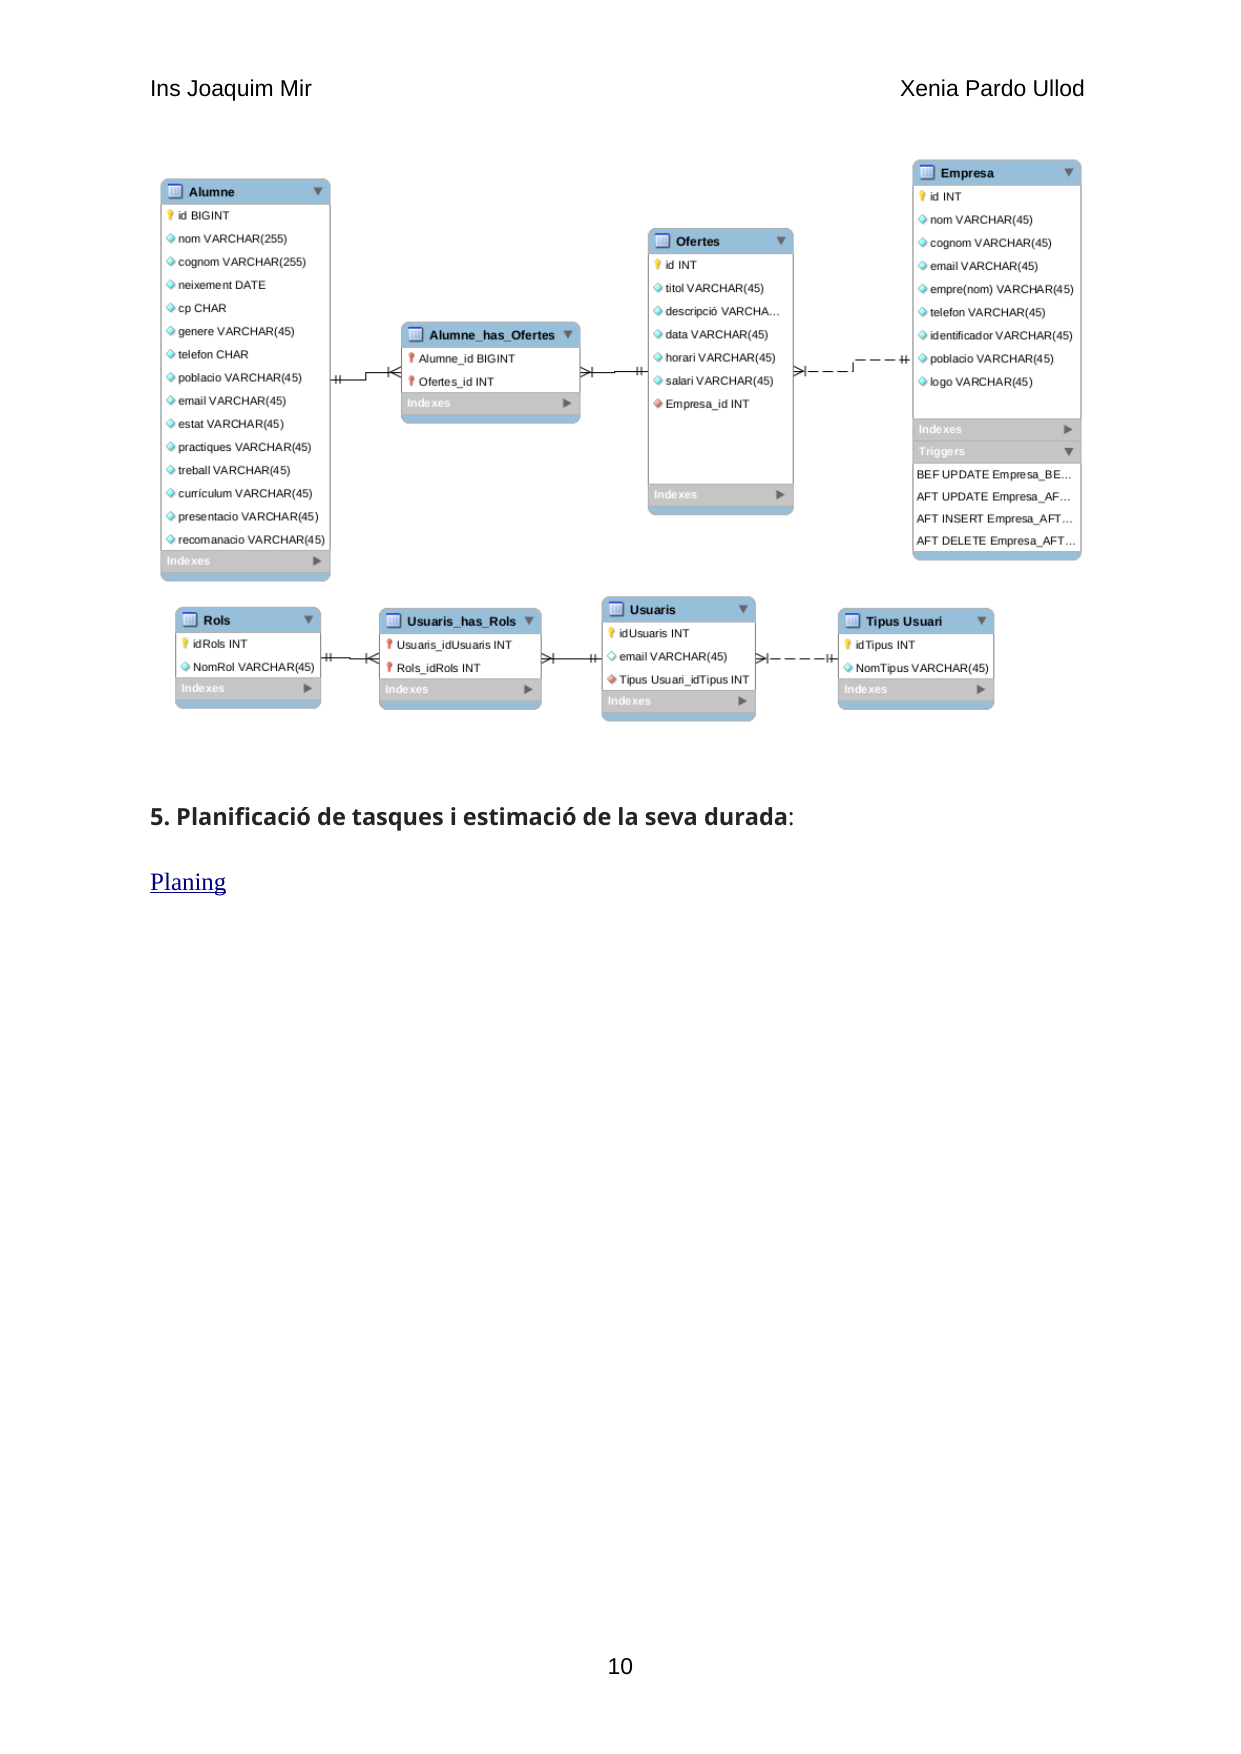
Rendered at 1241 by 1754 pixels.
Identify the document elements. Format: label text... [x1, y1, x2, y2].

text 5. Planificació de tasques i estimació de la seva durada: [150, 801, 1090, 832]
text Planing [150, 867, 1090, 896]
picture [150, 150, 1091, 731]
